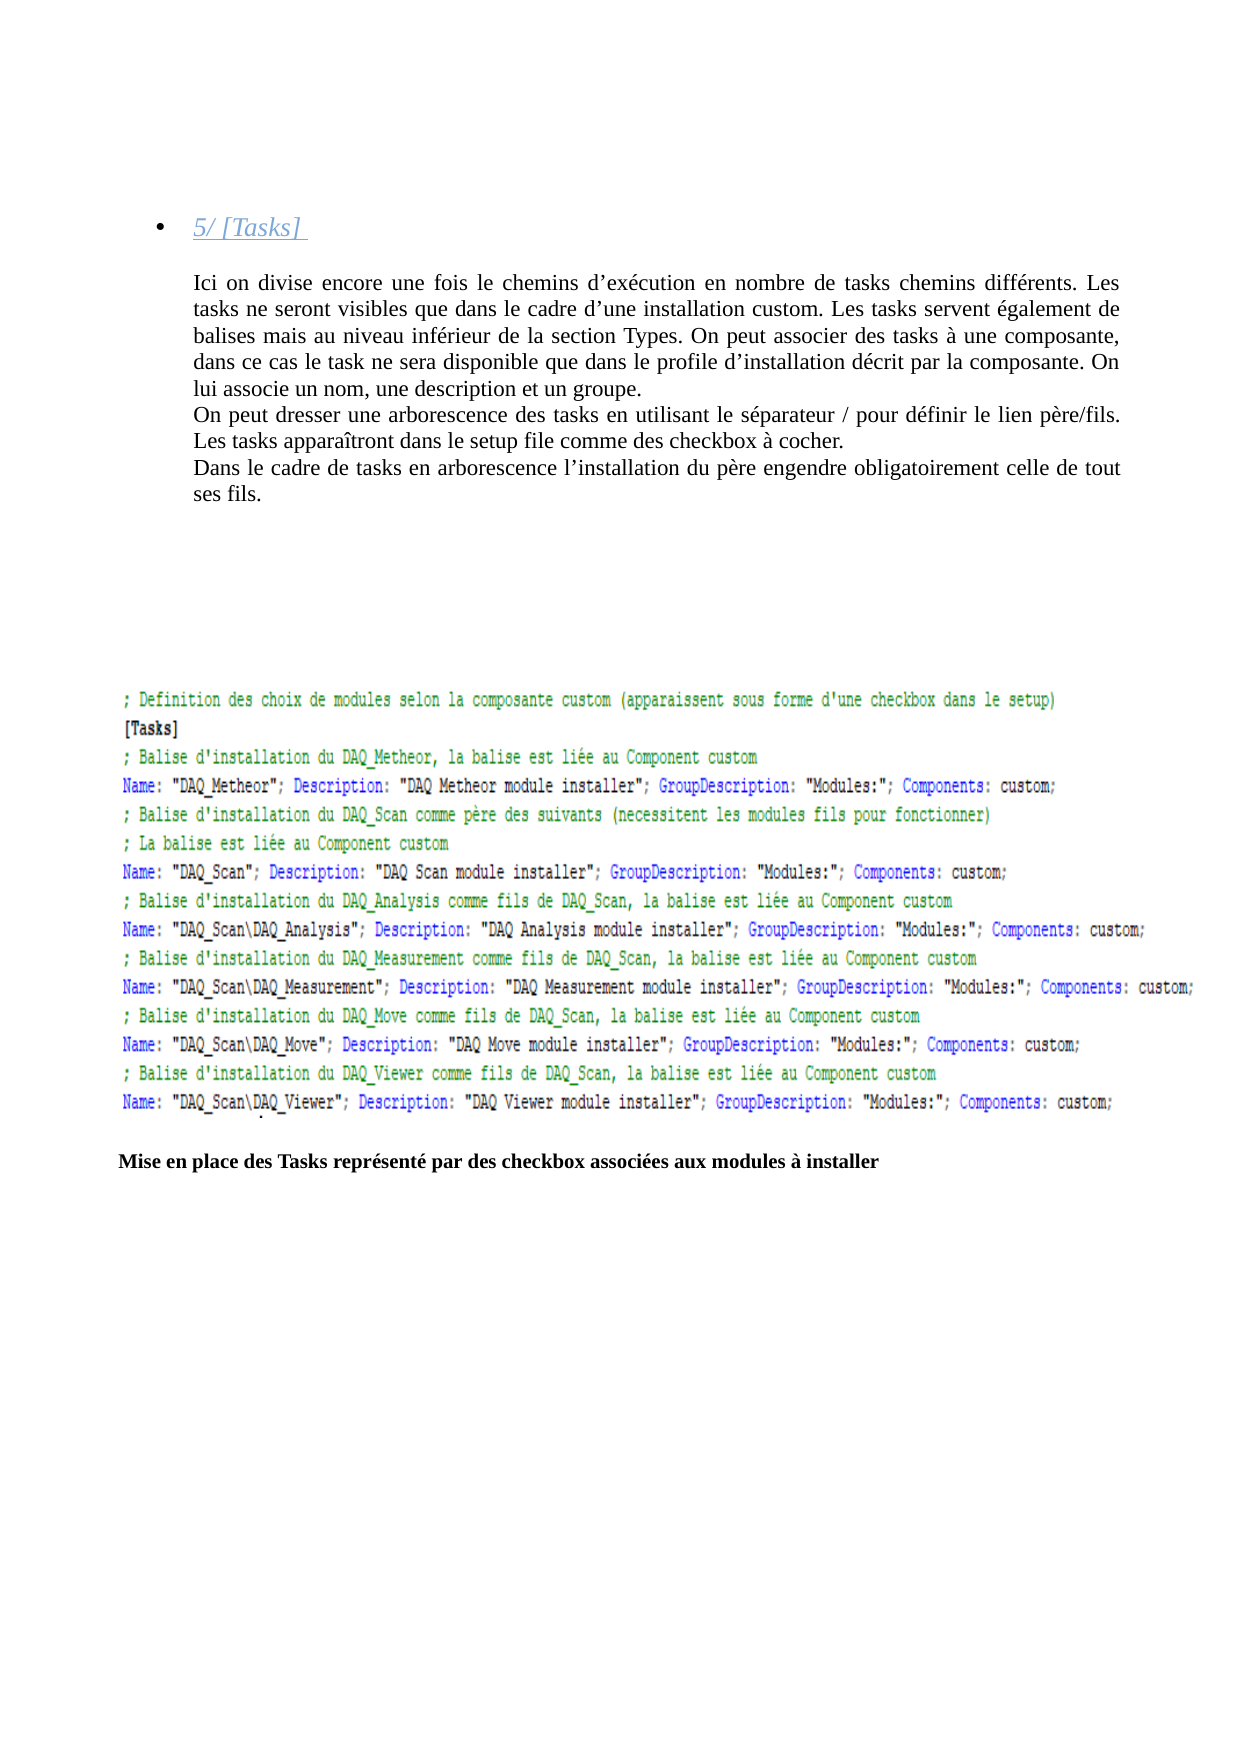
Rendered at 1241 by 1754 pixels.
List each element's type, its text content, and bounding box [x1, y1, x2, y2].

picture [123, 685, 1200, 1118]
text Mise en place des Tasks représenté par des checkbox associées aux modules à installer [118, 1149, 1122, 1173]
list 5/ [Tasks] [156, 212, 1122, 243]
list Ici on divise encore une fois le chemins d’exécution en nombre de tasks chemins différents. Les tasks ne seront visibles que dans le cadre d’une installation custom. Les tasks servent également de balises mais au niveau inférieur de la section Types. On peut associer des tasks à une composante, dans ce cas le task ne sera disponible que dans le profile d’installation décrit par la composante. On lui associe un nom, une description et un groupe. [156, 269, 1122, 401]
list On peut dresser une arborescence des tasks en utilisant le séparateur / pour définir le lien père/fils. Les tasks apparaîtront dans le setup file comme des checkbox à cocher. [156, 401, 1122, 454]
list Dans le cadre de tasks en arborescence l’installation du père engendre obligatoirement celle de tout ses fils. [156, 454, 1122, 506]
